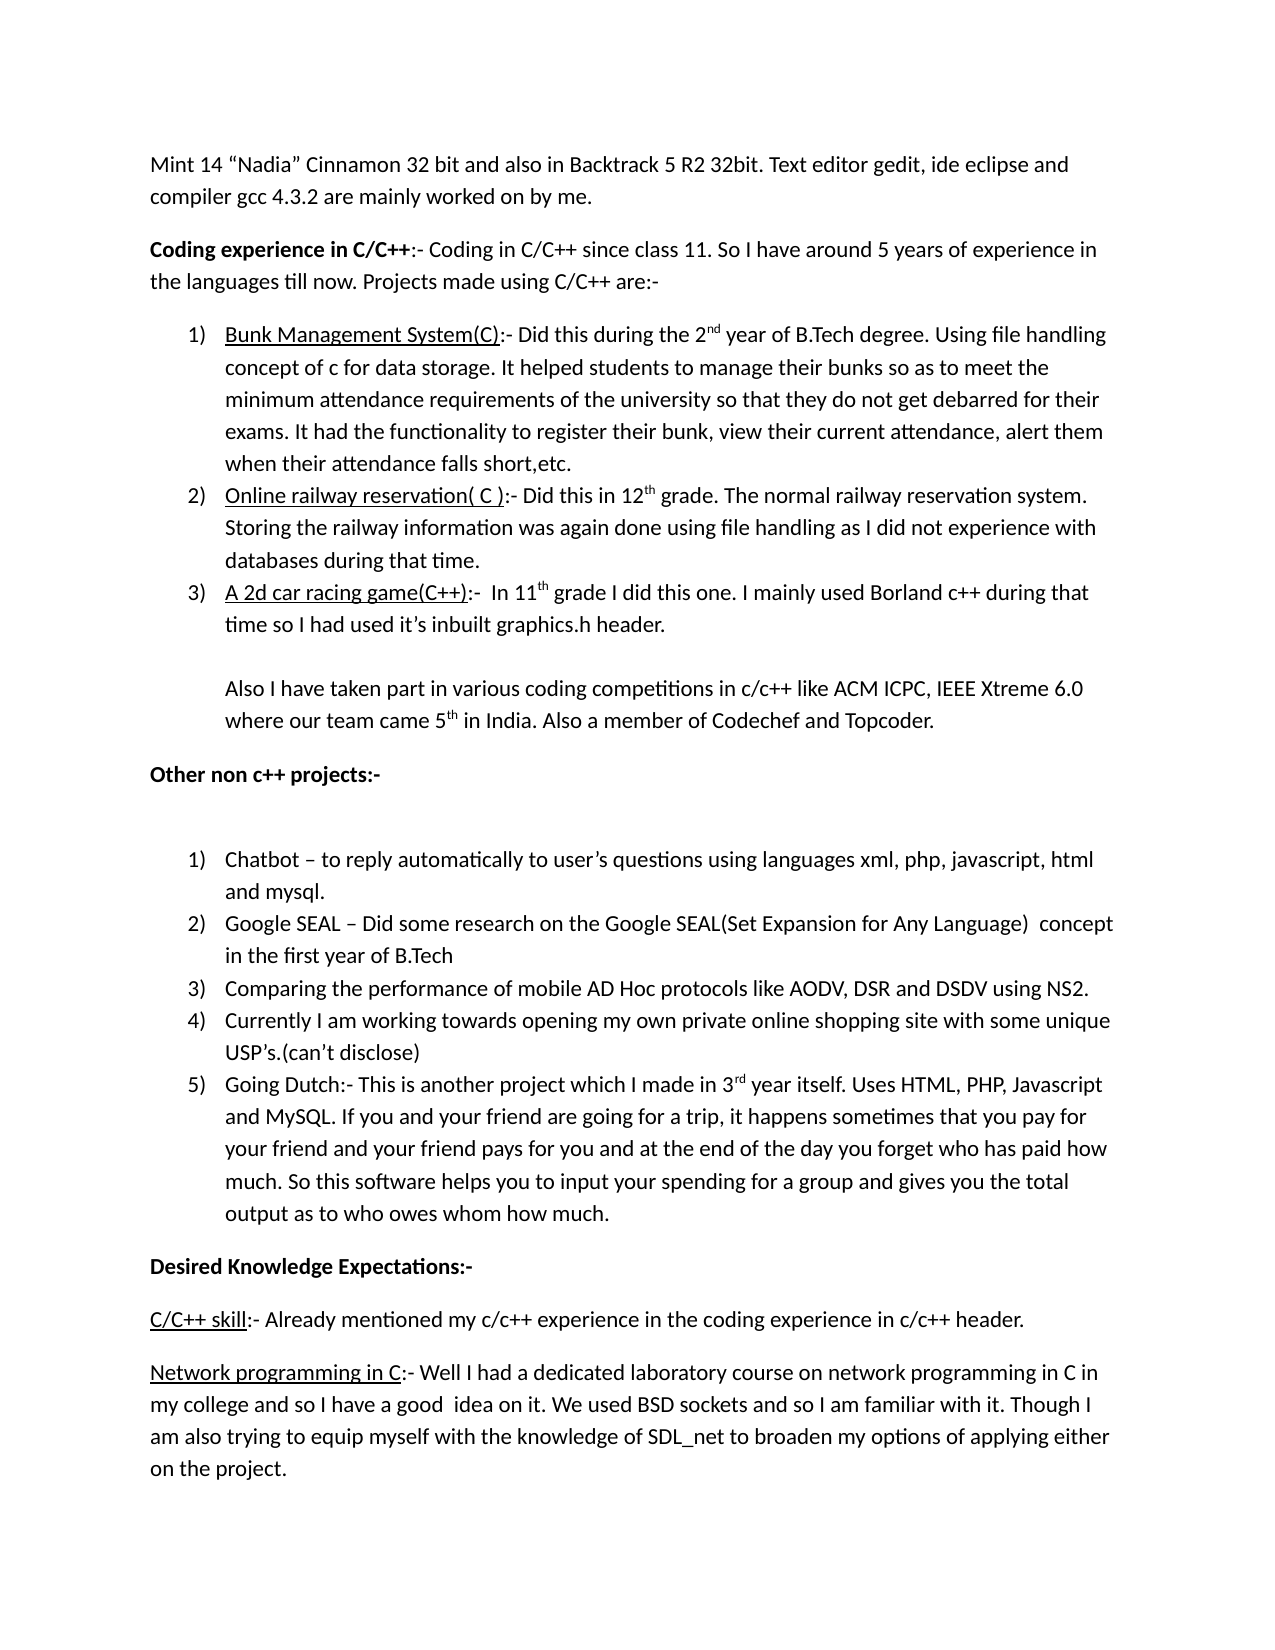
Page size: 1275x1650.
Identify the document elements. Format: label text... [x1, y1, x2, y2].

text Desired Knowledge Expectations:- [150, 1252, 1125, 1280]
list Online railway reservation( C ):- Did this in 12th grade. The normal railway reservation system. Storing the railway information was again done using file handling as I did not experience with databases during that time. [187, 481, 1125, 574]
list Also I have taken part in various coding competitions in c/c++ like ACM ICPC, IEEE Xtreme 6.0 where our team came 5th in India. Also a member of Codechef and Topcoder. [225, 674, 1125, 735]
list Going Dutch:- This is another project which I made in 3rd year itself. Uses HTML, PHP, Javascript and MySQL. If you and your friend are going for a trip, it happens sometimes that you pay for your friend and your friend pays for you and at the end of the day you forget who has paid how much. So this software helps you to input your spending for a group and gives you the total output as to who owes whom how much. [187, 1070, 1125, 1227]
text Coding experience in C/C++:- Coding in C/C++ since class 11. So I have around 5 years of experience in the languages till now. Projects made using C/C++ are:- [150, 235, 1125, 295]
text C/C++ skill:- Already mentioned my c/c++ experience in the coding experience in c/c++ header. [150, 1305, 1125, 1333]
list A 2d car racing game(C++):- In 11th grade I did this one. I mainly used Borland c++ during that time so I had used it’s inbuilt graphics.h header. [187, 578, 1125, 638]
list Chatbot – to reply automatically to user’s questions using languages xml, php, javascript, html and mysql. [187, 845, 1125, 905]
list Bunk Management System(C):- Did this during the 2nd year of B.Tech degree. Using file handling concept of c for data storage. It helped students to manage their bunks so as to meet the minimum attendance requirements of the university so that they do not get debarred for their exams. It had the functionality to register their bunk, view their current attendance, alert them when their attendance falls short,etc. [187, 320, 1125, 477]
text Network programming in C:- Well I had a dedicated laboratory course on network programming in C in my college and so I have a good idea on it. We used BSD sockets and so I am familiar with it. Though I am also trying to equip myself with the knowledge of SDL_net to broaden my options of applying either on the project. [150, 1358, 1125, 1483]
list Comparing the performance of mobile AD Hoc protocols like AODV, DSR and DSDV using NS2. [187, 974, 1125, 1002]
text Other non c++ projects:- [150, 760, 1125, 788]
list Currently I am working towards opening my own private online shopping site with some unique USP’s.(can’t disclose) [187, 1006, 1125, 1066]
text Mint 14 “Nadia” Cinnamon 32 bit and also in Backtrack 5 R2 32bit. Text editor gedit, ide eclipse and compiler gcc 4.3.2 are mainly worked on by me. [150, 150, 1125, 210]
list Google SEAL – Did some research on the Google SEAL(Set Expansion for Any Language) concept in the first year of B.Tech [187, 909, 1125, 969]
